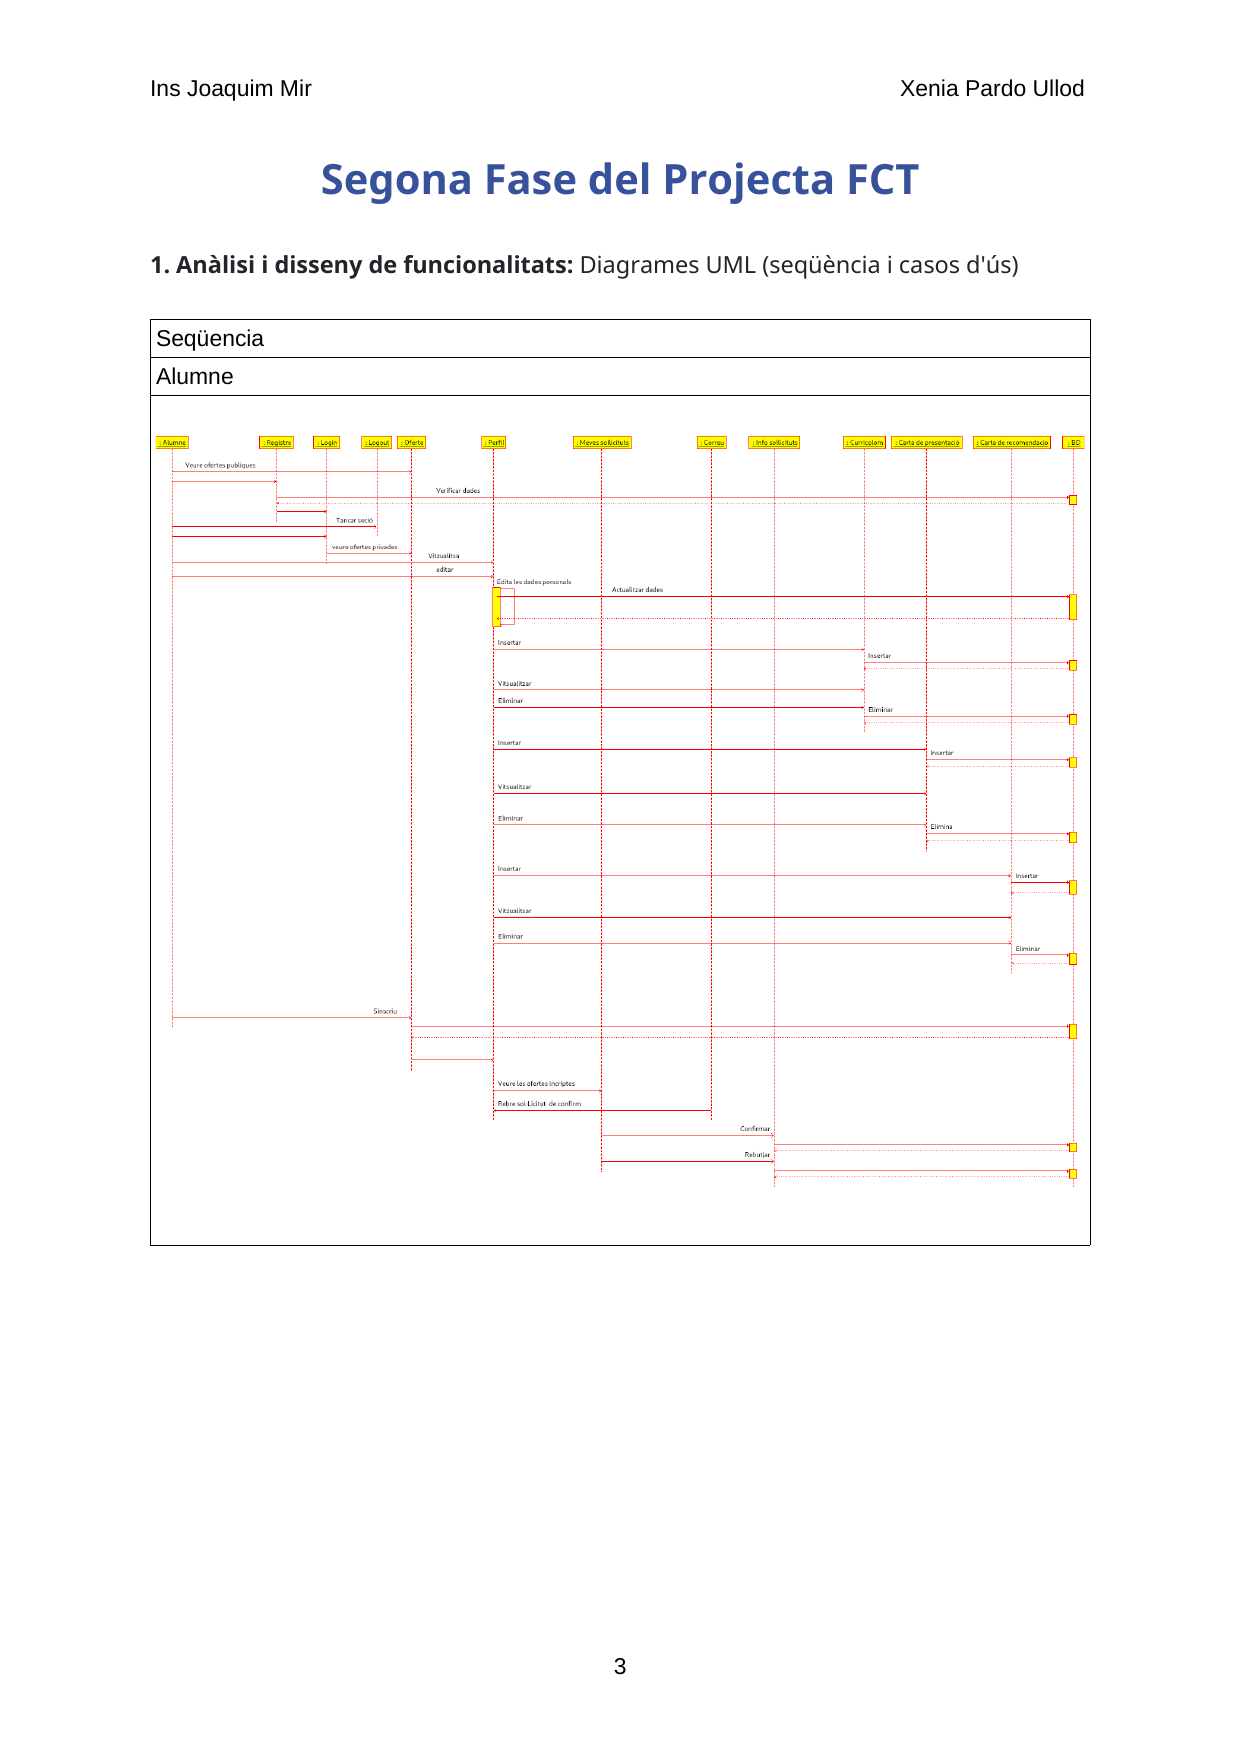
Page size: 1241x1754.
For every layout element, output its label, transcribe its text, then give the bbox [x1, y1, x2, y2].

text Segona Fase del Projecta FCT [150, 150, 1090, 207]
picture [155, 400, 1085, 1187]
table_cell Alumne [151, 358, 1090, 395]
table_header Seqüencia [151, 320, 1090, 357]
text 1. Anàlisi i disseny de funcionalitats: Diagrames UML (seqüència i casos d'ús) [150, 248, 1090, 280]
table_cell [151, 396, 1090, 1245]
